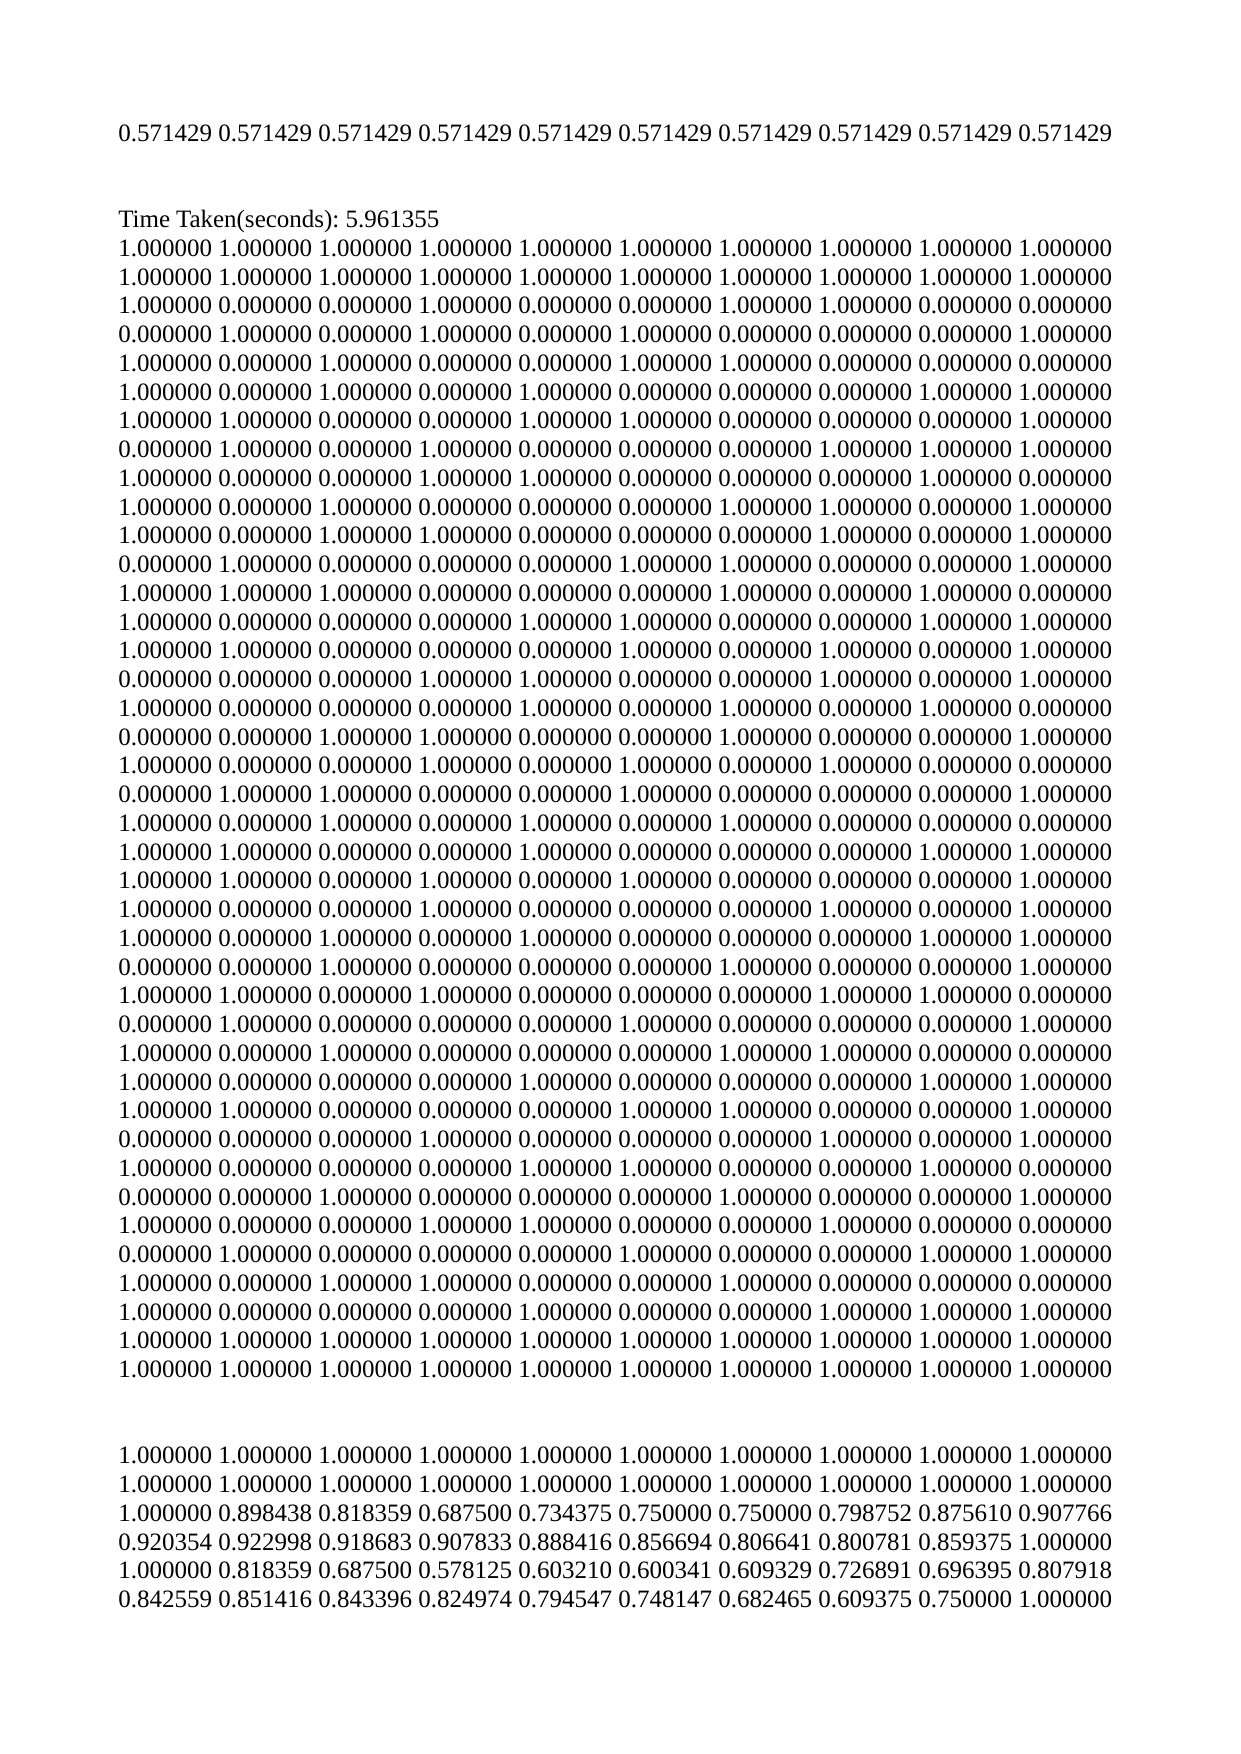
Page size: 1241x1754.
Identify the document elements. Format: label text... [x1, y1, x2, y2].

text 1.000000 0.898438 0.818359 0.687500 0.734375 0.750000 0.750000 0.798752 0.875610 0.907766 0.920354 0.922998 0.918683 0.907833 0.888416 0.856694 0.806641 0.800781 0.859375 1.000000 [118, 1498, 1122, 1556]
text 1.000000 0.000000 0.000000 0.000000 1.000000 0.000000 1.000000 0.000000 1.000000 0.000000 0.000000 0.000000 1.000000 1.000000 0.000000 0.000000 1.000000 0.000000 0.000000 1.000000 [118, 693, 1122, 751]
text 1.000000 0.818359 0.687500 0.578125 0.603210 0.600341 0.609329 0.726891 0.696395 0.807918 0.842559 0.851416 0.843396 0.824974 0.794547 0.748147 0.682465 0.609375 0.750000 1.000000 [118, 1556, 1122, 1613]
text 1.000000 0.000000 1.000000 0.000000 1.000000 0.000000 0.000000 0.000000 1.000000 1.000000 0.000000 0.000000 1.000000 0.000000 0.000000 0.000000 1.000000 0.000000 0.000000 1.000000 [118, 923, 1122, 981]
text 0.571429 0.571429 0.571429 0.571429 0.571429 0.571429 0.571429 0.571429 0.571429 0.571429 [118, 118, 1122, 147]
text 1.000000 0.000000 1.000000 0.000000 0.000000 0.000000 1.000000 1.000000 0.000000 0.000000 1.000000 0.000000 0.000000 0.000000 1.000000 0.000000 0.000000 0.000000 1.000000 1.000000 [118, 1038, 1122, 1096]
text Time Taken(seconds): 5.961355 [118, 204, 1122, 233]
text 1.000000 0.000000 0.000000 1.000000 1.000000 0.000000 0.000000 1.000000 0.000000 0.000000 0.000000 1.000000 0.000000 0.000000 0.000000 1.000000 0.000000 0.000000 1.000000 1.000000 [118, 1211, 1122, 1268]
text 1.000000 1.000000 1.000000 1.000000 1.000000 1.000000 1.000000 1.000000 1.000000 1.000000 1.000000 1.000000 1.000000 1.000000 1.000000 1.000000 1.000000 1.000000 1.000000 1.000000 [118, 1441, 1122, 1498]
text 1.000000 1.000000 1.000000 1.000000 1.000000 1.000000 1.000000 1.000000 1.000000 1.000000 1.000000 1.000000 1.000000 1.000000 1.000000 1.000000 1.000000 1.000000 1.000000 1.000000 [118, 1326, 1122, 1383]
text 1.000000 0.000000 0.000000 1.000000 1.000000 0.000000 0.000000 0.000000 1.000000 0.000000 1.000000 0.000000 1.000000 0.000000 0.000000 0.000000 1.000000 1.000000 0.000000 1.000000 [118, 463, 1122, 521]
text 1.000000 1.000000 0.000000 1.000000 0.000000 1.000000 0.000000 0.000000 0.000000 1.000000 1.000000 0.000000 0.000000 1.000000 0.000000 0.000000 0.000000 1.000000 0.000000 1.000000 [118, 866, 1122, 923]
text 1.000000 0.000000 1.000000 1.000000 0.000000 0.000000 0.000000 1.000000 0.000000 1.000000 0.000000 1.000000 0.000000 0.000000 0.000000 1.000000 1.000000 0.000000 0.000000 1.000000 [118, 521, 1122, 578]
text 1.000000 1.000000 1.000000 0.000000 0.000000 0.000000 1.000000 0.000000 1.000000 0.000000 1.000000 0.000000 0.000000 0.000000 1.000000 1.000000 0.000000 0.000000 1.000000 1.000000 [118, 578, 1122, 636]
text 1.000000 1.000000 0.000000 0.000000 0.000000 1.000000 0.000000 1.000000 0.000000 1.000000 0.000000 0.000000 0.000000 1.000000 1.000000 0.000000 0.000000 1.000000 0.000000 1.000000 [118, 636, 1122, 693]
text 1.000000 0.000000 0.000000 0.000000 1.000000 1.000000 0.000000 0.000000 1.000000 0.000000 0.000000 0.000000 1.000000 0.000000 0.000000 0.000000 1.000000 0.000000 0.000000 1.000000 [118, 1153, 1122, 1211]
text 1.000000 0.000000 0.000000 1.000000 0.000000 1.000000 0.000000 1.000000 0.000000 0.000000 0.000000 1.000000 1.000000 0.000000 0.000000 1.000000 0.000000 0.000000 0.000000 1.000000 [118, 751, 1122, 808]
text 1.000000 0.000000 1.000000 1.000000 0.000000 0.000000 1.000000 0.000000 0.000000 0.000000 1.000000 0.000000 0.000000 0.000000 1.000000 0.000000 0.000000 1.000000 1.000000 1.000000 [118, 1268, 1122, 1326]
text 1.000000 0.000000 0.000000 1.000000 0.000000 0.000000 1.000000 1.000000 0.000000 0.000000 0.000000 1.000000 0.000000 1.000000 0.000000 1.000000 0.000000 0.000000 0.000000 1.000000 [118, 291, 1122, 348]
text 1.000000 1.000000 0.000000 0.000000 1.000000 1.000000 0.000000 0.000000 0.000000 1.000000 0.000000 1.000000 0.000000 1.000000 0.000000 0.000000 0.000000 1.000000 1.000000 1.000000 [118, 406, 1122, 463]
text 1.000000 1.000000 0.000000 0.000000 0.000000 1.000000 1.000000 0.000000 0.000000 1.000000 0.000000 0.000000 0.000000 1.000000 0.000000 0.000000 0.000000 1.000000 0.000000 1.000000 [118, 1096, 1122, 1153]
text 1.000000 0.000000 1.000000 0.000000 1.000000 0.000000 1.000000 0.000000 0.000000 0.000000 1.000000 1.000000 0.000000 0.000000 1.000000 0.000000 0.000000 0.000000 1.000000 1.000000 [118, 808, 1122, 866]
text 1.000000 0.000000 1.000000 0.000000 0.000000 1.000000 1.000000 0.000000 0.000000 0.000000 1.000000 0.000000 1.000000 0.000000 1.000000 0.000000 0.000000 0.000000 1.000000 1.000000 [118, 348, 1122, 406]
text 1.000000 1.000000 1.000000 1.000000 1.000000 1.000000 1.000000 1.000000 1.000000 1.000000 1.000000 1.000000 1.000000 1.000000 1.000000 1.000000 1.000000 1.000000 1.000000 1.000000 [118, 233, 1122, 291]
text 1.000000 1.000000 0.000000 1.000000 0.000000 0.000000 0.000000 1.000000 1.000000 0.000000 0.000000 1.000000 0.000000 0.000000 0.000000 1.000000 0.000000 0.000000 0.000000 1.000000 [118, 981, 1122, 1038]
